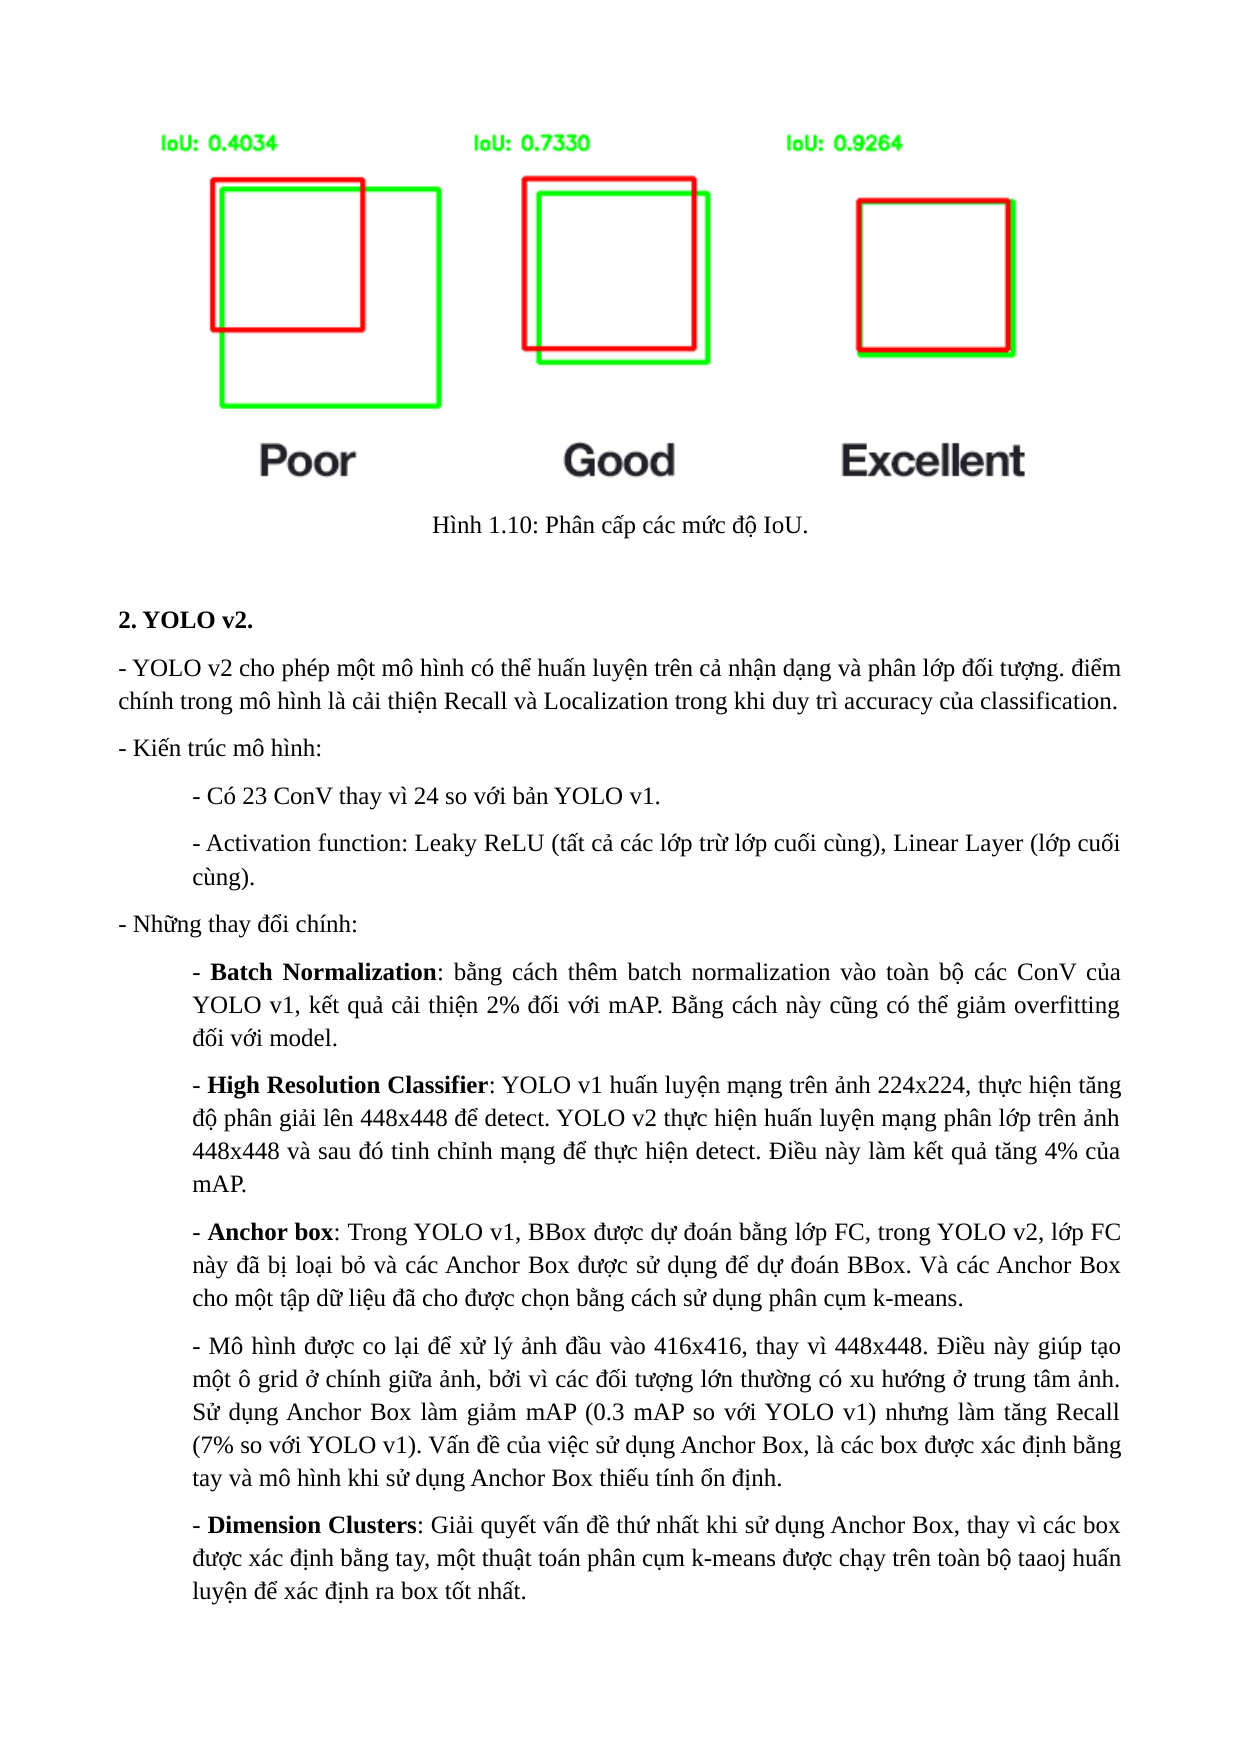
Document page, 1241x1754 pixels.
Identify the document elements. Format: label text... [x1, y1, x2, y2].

text - Mô hình được co lại để xử lý ảnh đầu vào 416x416, thay vì 448x448. Điều này giúp tạo một ô grid ở chính giữa ảnh, bởi vì các đối tượng lớn thường có xu hướng ở trung tâm ảnh. Sử dụng Anchor Box làm giảm mAP (0.3 mAP so với YOLO v1) nhưng làm tăng Recall (7% so với YOLO v1). Vấn đề của việc sử dụng Anchor Box, là các box được xác định bằng tay và mô hình khi sử dụng Anchor Box thiếu tính ổn định. [192, 1331, 1122, 1492]
text - High Resolution Classifier: YOLO v1 huấn luyện mạng trên ảnh 224x224, thực hiện tăng độ phân giải lên 448x448 để detect. YOLO v2 thực hiện huấn luyện mạng phân lớp trên ảnh 448x448 và sau đó tinh chỉnh mạng để thực hiện detect. Điều này làm kết quả tăng 4% của mAP. [192, 1070, 1122, 1198]
text 2. YOLO v2. [118, 605, 1122, 634]
text - YOLO v2 cho phép một mô hình có thể huấn luyện trên cả nhận dạng và phân lớp đối tượng. điểm chính trong mô hình là cải thiện Recall và Localization trong khi duy trì accuracy của classification. [118, 653, 1122, 714]
text - Batch Normalization: bằng cách thêm batch normalization vào toàn bộ các ConV của YOLO v1, kết quả cải thiện 2% đối với mAP. Bằng cách này cũng có thể giảm overfitting đối với model. [192, 957, 1122, 1052]
text - Có 23 ConV thay vì 24 so với bản YOLO v1. [192, 781, 1122, 810]
text - Dimension Clusters: Giải quyết vấn đề thứ nhất khi sử dụng Anchor Box, thay vì các box được xác định bằng tay, một thuật toán phân cụm k-means được chạy trên toàn bộ taaoj huấn luyện để xác định ra box tốt nhất. [192, 1510, 1122, 1605]
text - Kiến trúc mô hình: [118, 733, 1122, 762]
text - Anchor box: Trong YOLO v1, BBox được dự đoán bằng lớp FC, trong YOLO v2, lớp FC này đã bị loại bỏ và các Anchor Box được sử dụng để dự đoán BBox. Và các Anchor Box cho một tập dữ liệu đã cho được chọn bằng cách sử dụng phân cụm k-means. [192, 1217, 1122, 1312]
text - Những thay đổi chính: [118, 909, 1122, 938]
picture [151, 118, 1089, 506]
text - Activation function: Leaky ReLU (tất cả các lớp trừ lớp cuối cùng), Linear Layer (lớp cuối cùng). [192, 828, 1122, 890]
text Hình 1.10: Phân cấp các mức độ IoU. [118, 118, 1122, 539]
